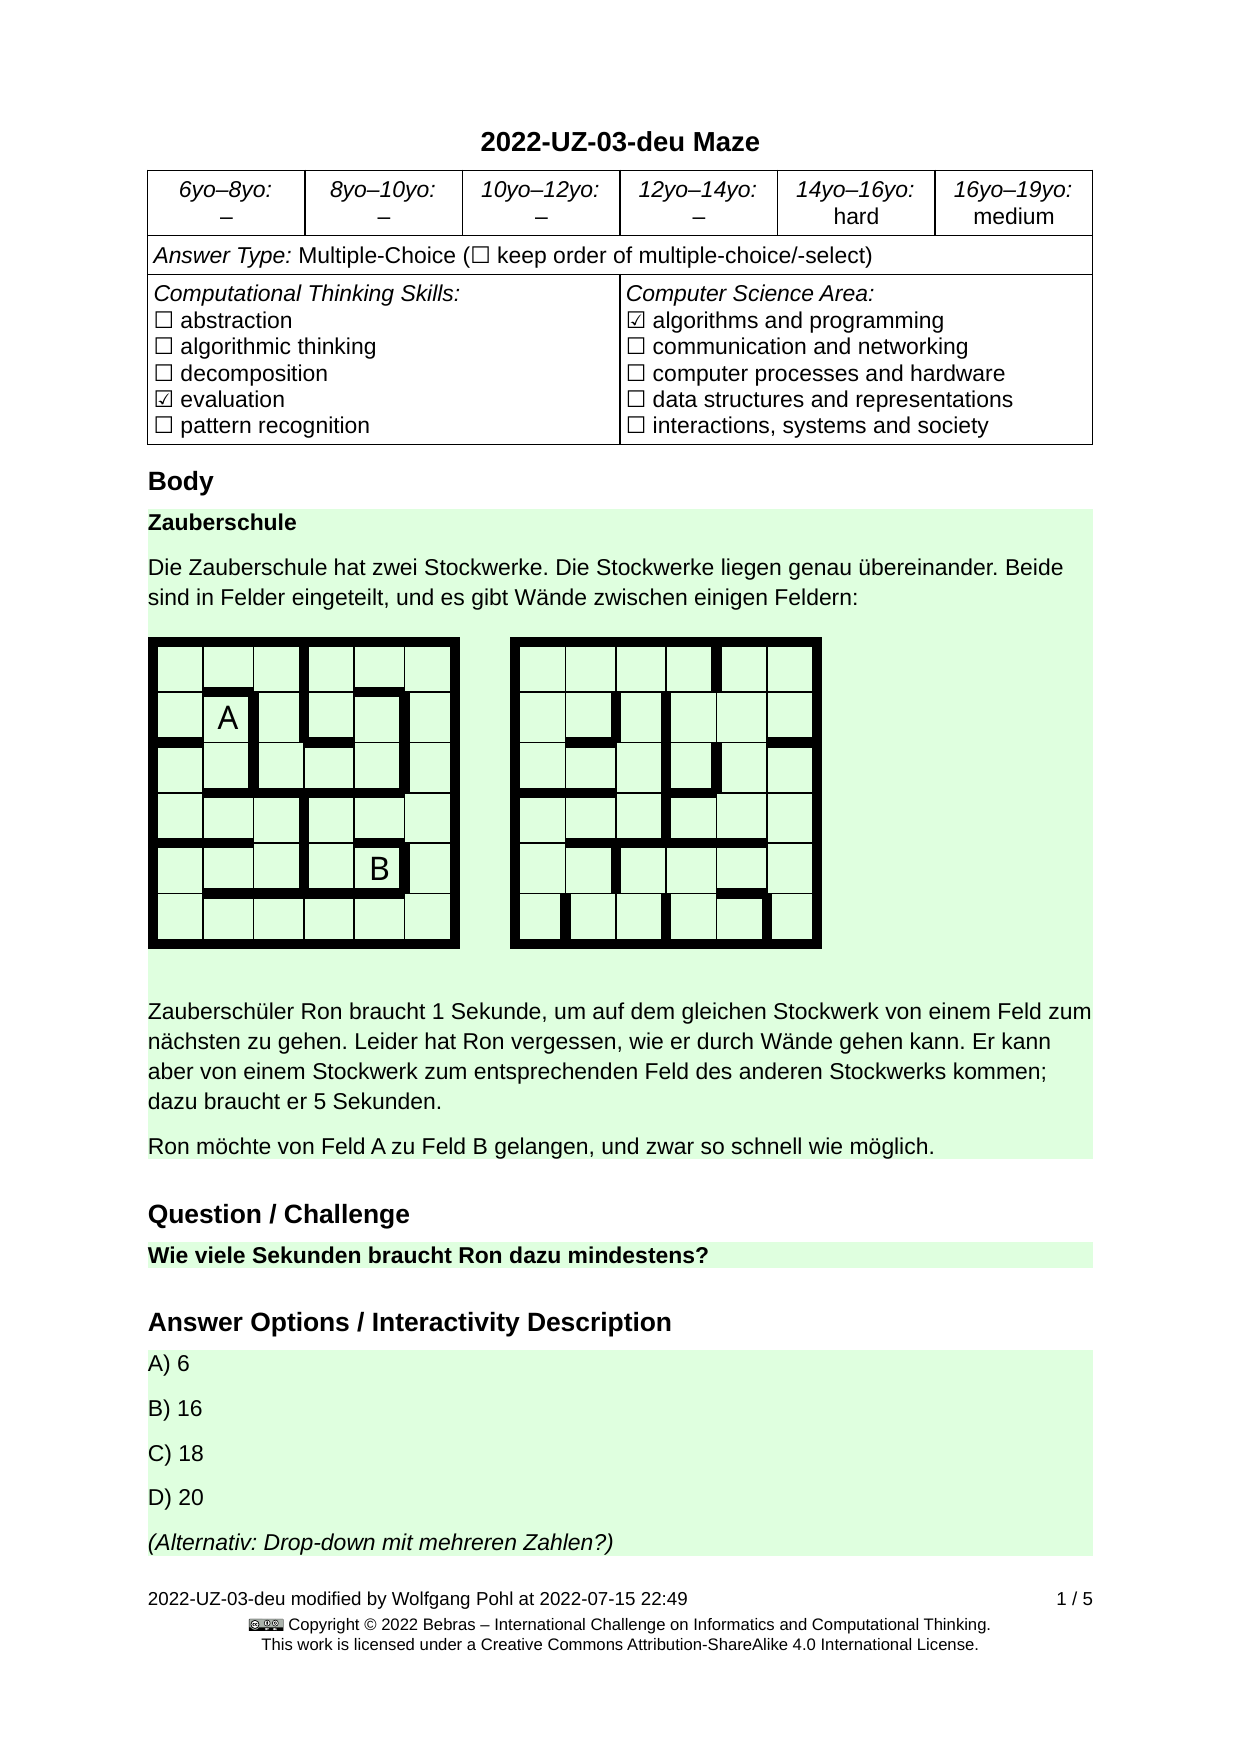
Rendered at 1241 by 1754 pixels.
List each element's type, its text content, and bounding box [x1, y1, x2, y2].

table_header 14yo–16yo: hard [778, 171, 934, 235]
text Die Zauberschule hat zwei Stockwerke. Die Stockwerke liegen genau übereinander. Beide sind in Felder eingeteilt, und es gibt Wände zwischen einigen Feldern: [148, 554, 1093, 610]
table_cell Computer Science Area: ☑ algorithms and programming ☐ communication and networking ☐ computer processes and hardware ☐ data structures and representations ☐ interactions, systems and society [621, 275, 1092, 444]
table_header 12yo–14yo: – [621, 171, 777, 235]
text B) 16 [148, 1395, 1093, 1421]
table_header 8yo–10yo: – [306, 171, 462, 235]
text Ron möchte von Feld A zu Feld B gelangen, und zwar so schnell wie möglich. [148, 1133, 1093, 1159]
text Wie viele Sekunden braucht Ron dazu mindestens? [148, 1242, 1093, 1268]
subtitle Answer Options / Interactivity Description [148, 1307, 1093, 1337]
table_header 16yo–19yo: medium [936, 171, 1092, 235]
text (Alternativ: Drop-down mit mehreren Zahlen?) [148, 1529, 1093, 1556]
table_cell Answer Type: Multiple-Choice (☐ keep order of multiple-choice/-select) [148, 236, 1092, 274]
text Zauberschule [148, 509, 1093, 535]
text C) 18 [148, 1439, 1093, 1466]
text Zauberschüler Ron braucht 1 Sekunde, um auf dem gleichen Stockwerk von einem Feld zum nächsten zu gehen. Leider hat Ron vergessen, wie er durch Wände gehen kann. Er kann aber von einem Stockwerk zum entsprechenden Feld des anderen Stockwerks kommen; dazu braucht er 5 Sekunden. [148, 998, 1093, 1115]
text A) 6 [148, 1350, 1093, 1376]
table_header 10yo–12yo: – [463, 171, 619, 235]
table_header 6yo–8yo: – [148, 171, 304, 235]
subtitle Body [148, 466, 1093, 496]
table_cell Computational Thinking Skills: ☐ abstraction ☐ algorithmic thinking ☐ decomposition ☑ evaluation ☐ pattern recognition [148, 275, 619, 444]
subtitle 2022-UZ-03-deu Maze [148, 125, 1093, 157]
subtitle Question / Challenge [148, 1199, 1093, 1229]
text D) 20 [148, 1484, 1093, 1511]
